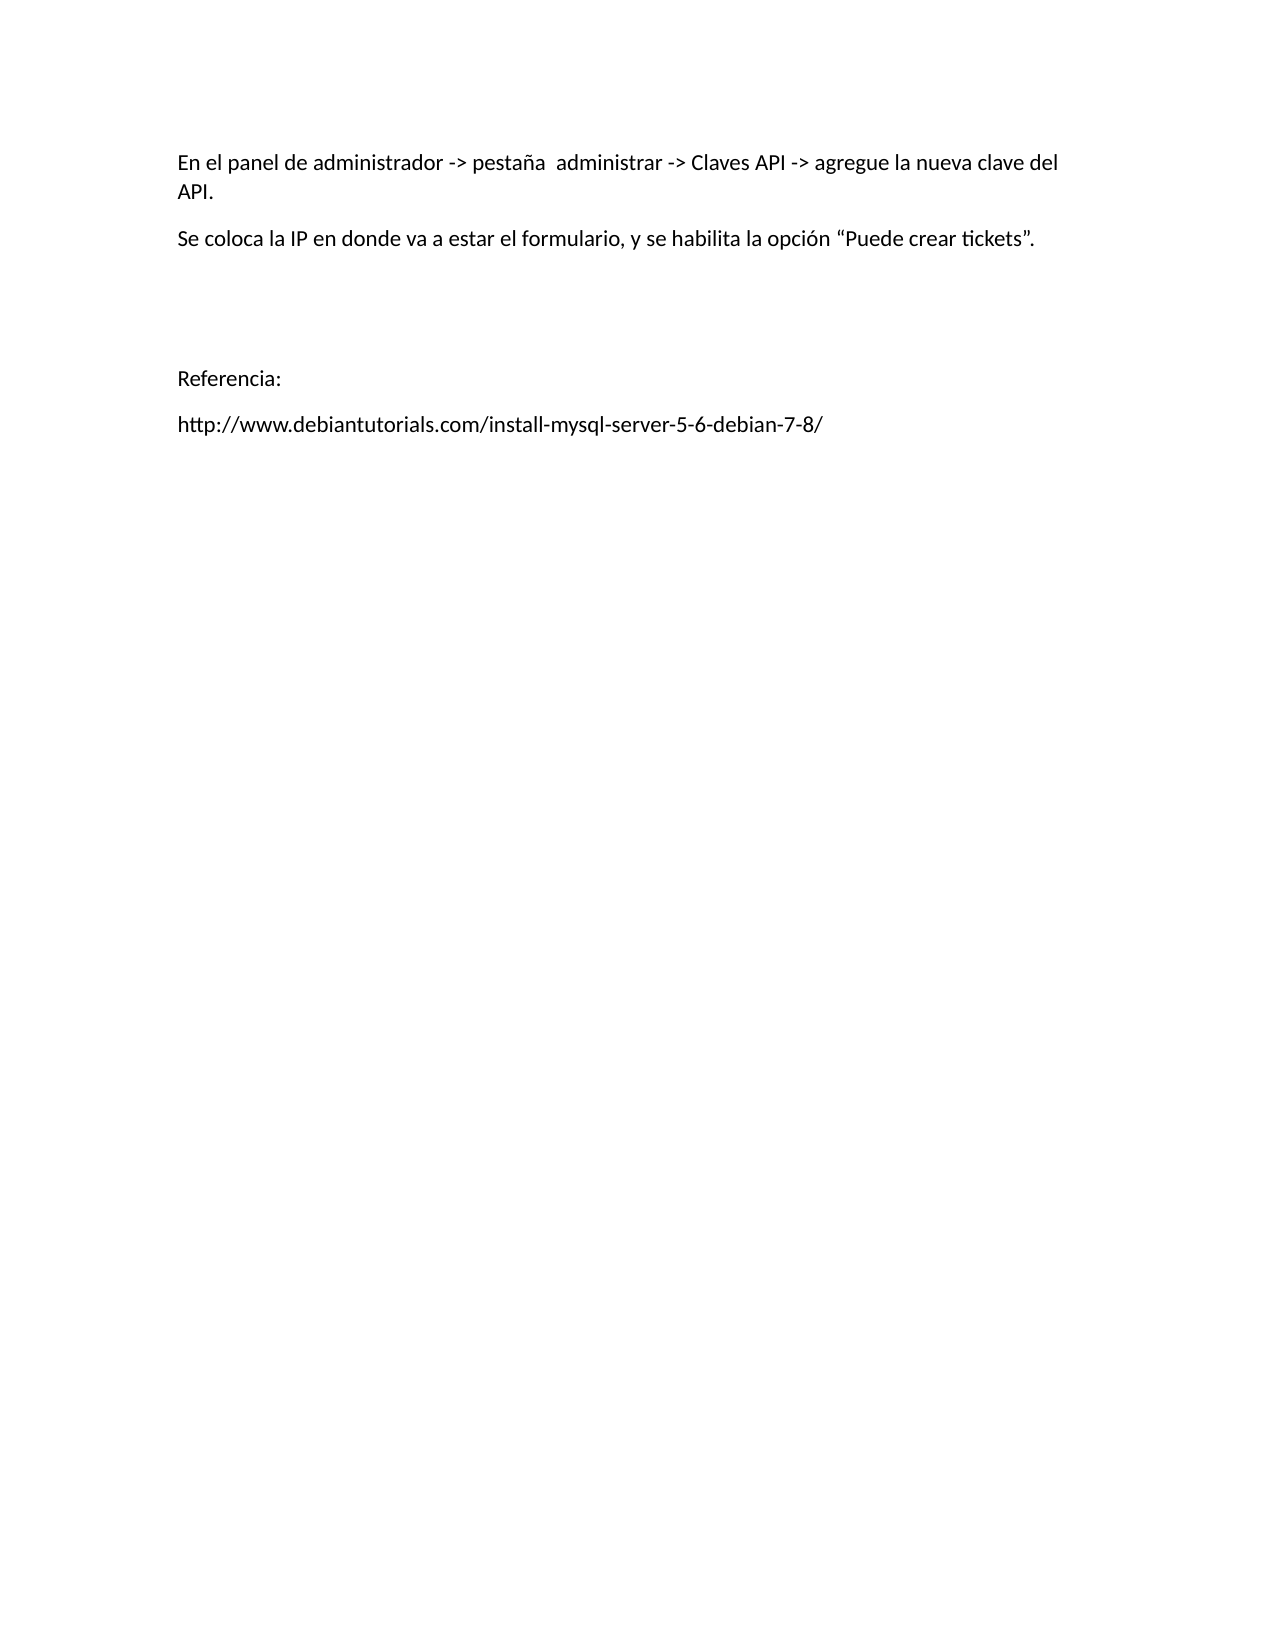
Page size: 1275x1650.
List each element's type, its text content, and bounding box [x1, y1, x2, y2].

text Referencia: [177, 364, 1098, 392]
text Se coloca la IP en donde va a estar el formulario, y se habilita la opción “Puede crear tickets”. [177, 224, 1098, 252]
text http://www.debiantutorials.com/install-mysql-server-5-6-debian-7-8/ [177, 410, 1098, 438]
text En el panel de administrador -> pestaña administrar -> Claves API -> agregue la nueva clave del API. [177, 148, 1098, 206]
